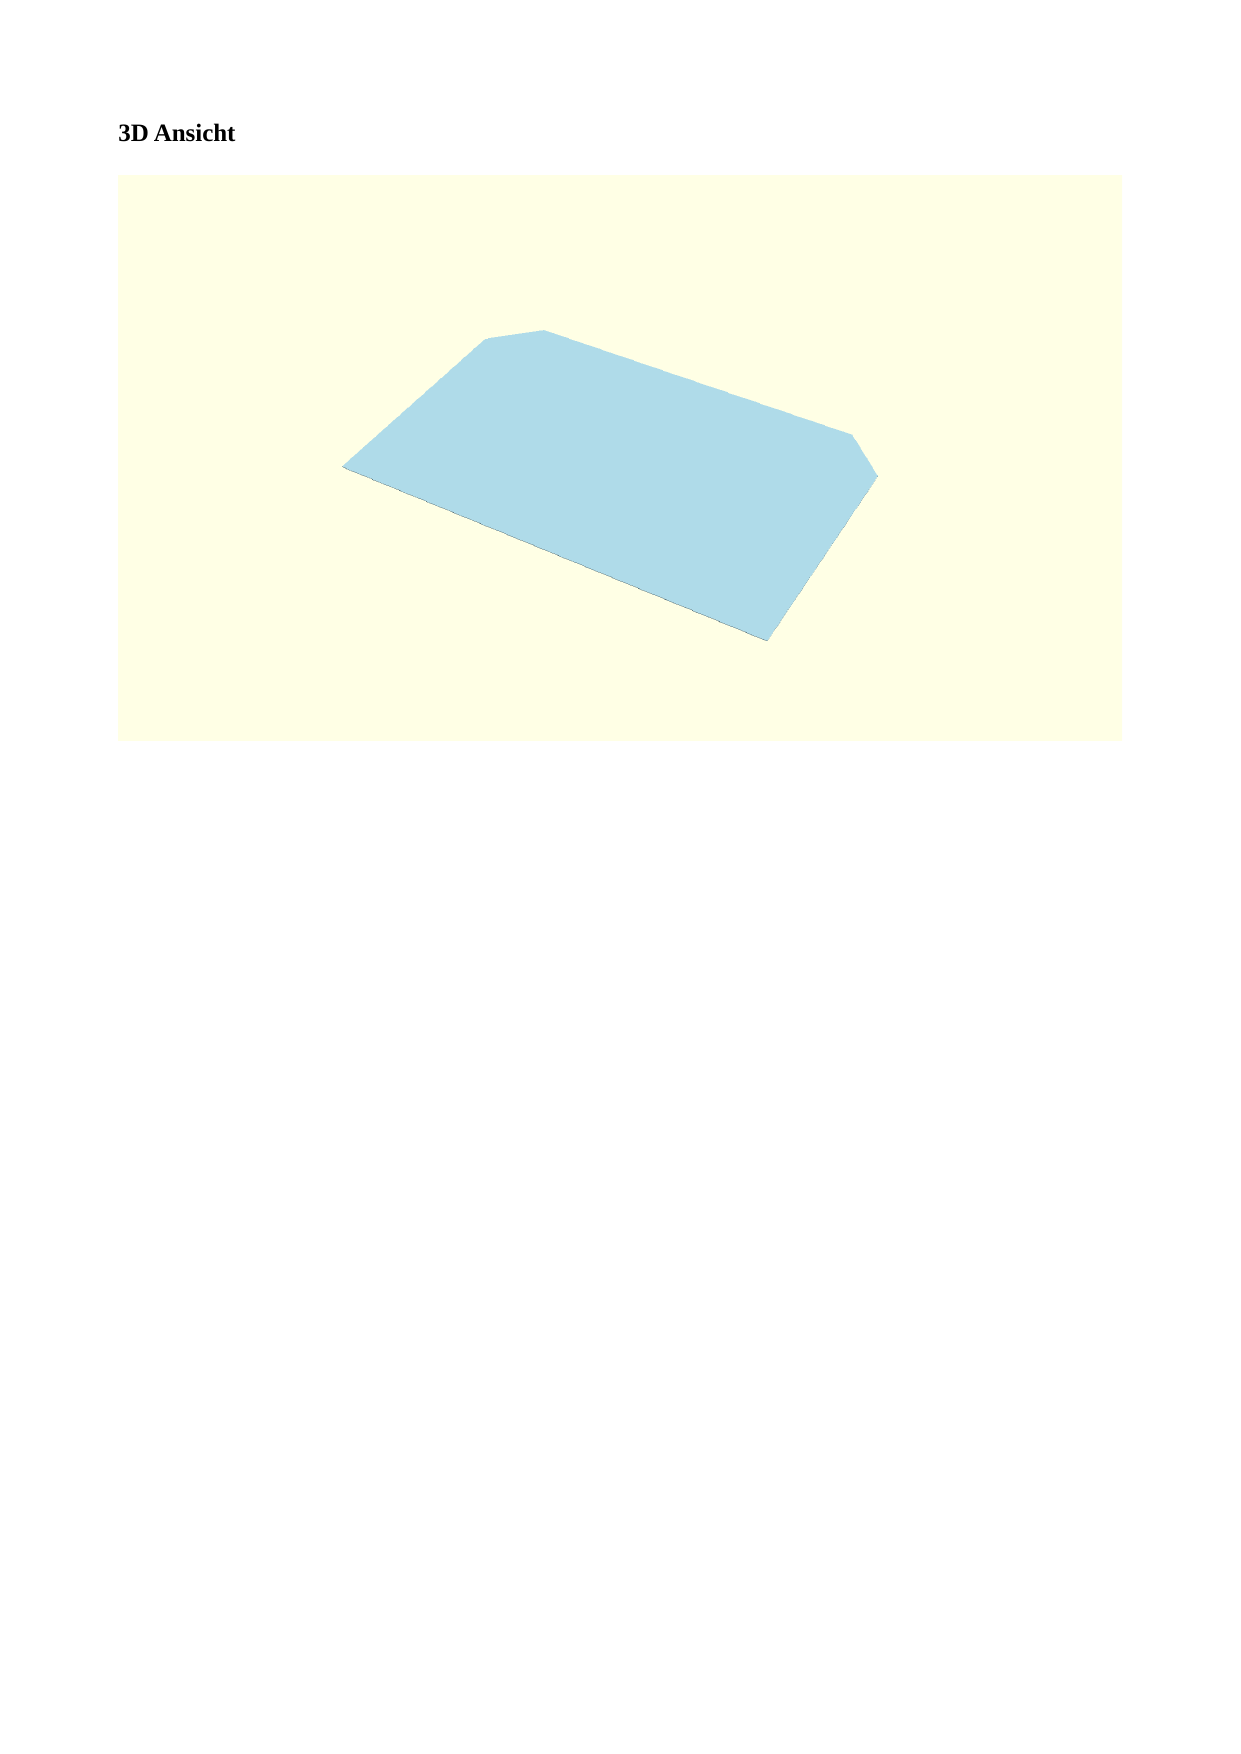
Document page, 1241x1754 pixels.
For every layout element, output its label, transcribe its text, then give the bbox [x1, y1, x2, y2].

picture [118, 175, 1123, 741]
text 3D Ansicht [118, 118, 1122, 147]
